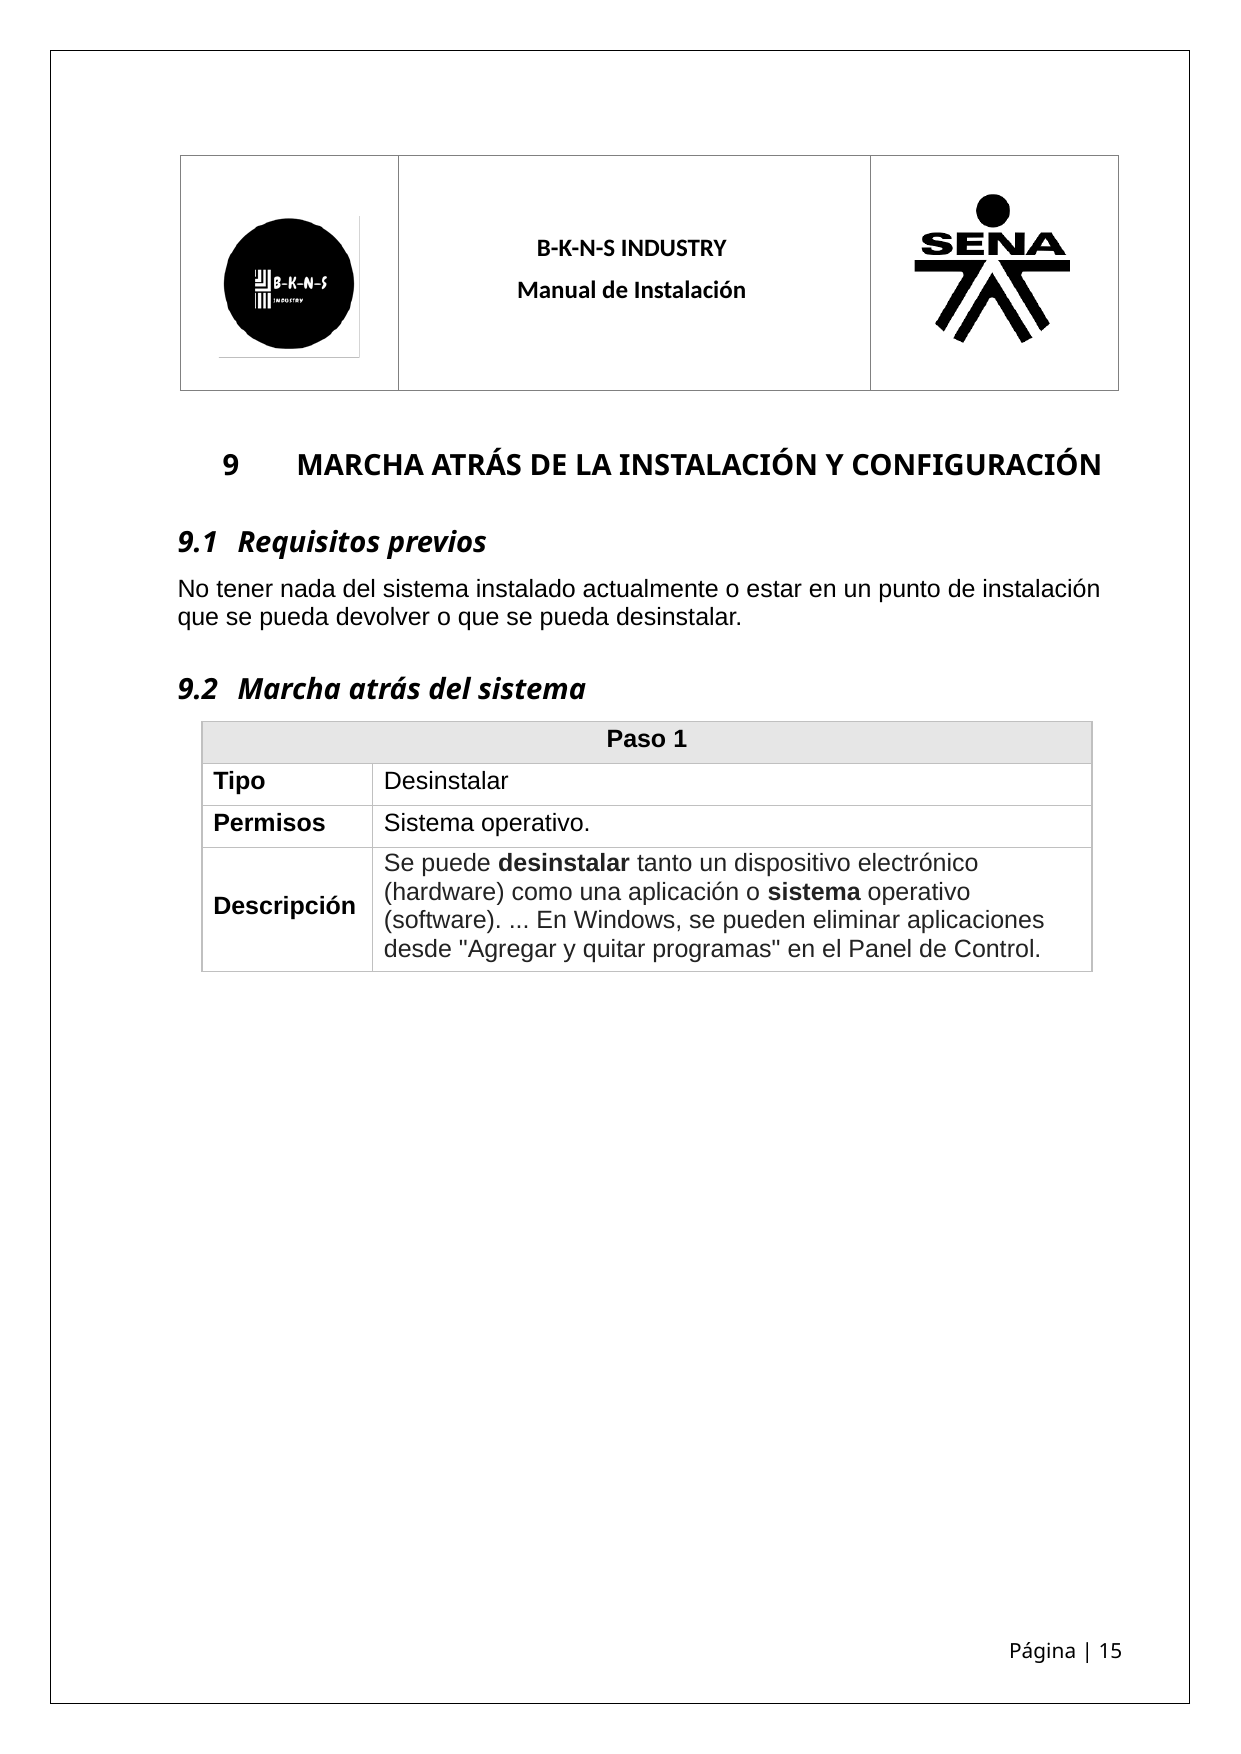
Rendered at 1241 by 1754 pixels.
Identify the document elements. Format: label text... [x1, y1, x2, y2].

table_header Paso 1 [203, 722, 1091, 763]
table_cell Se puede desinstalar tanto un dispositivo electrónico (hardware) como una aplicación o sistema operativo (software). ... En Windows, se pueden eliminar aplicaciones desde "Agregar y quitar programas" en el Panel de Control. [373, 848, 1091, 971]
subtitle Requisitos previos [177, 521, 1122, 561]
table_cell Desinstalar [373, 764, 1091, 805]
table_cell Sistema operativo. [373, 806, 1091, 847]
subtitle Marcha atrás del sistema [177, 669, 1122, 708]
table_cell Tipo [203, 764, 372, 805]
table_cell Descripción [203, 848, 372, 971]
text No tener nada del sistema instalado actualmente o estar en un punto de instalación que se pueda devolver o que se pueda desinstalar. [177, 574, 1122, 631]
subtitle MARCHA ATRÁS DE LA INSTALACIÓN Y CONFIGURACIÓN [222, 444, 1122, 484]
table_cell Permisos [203, 806, 372, 847]
